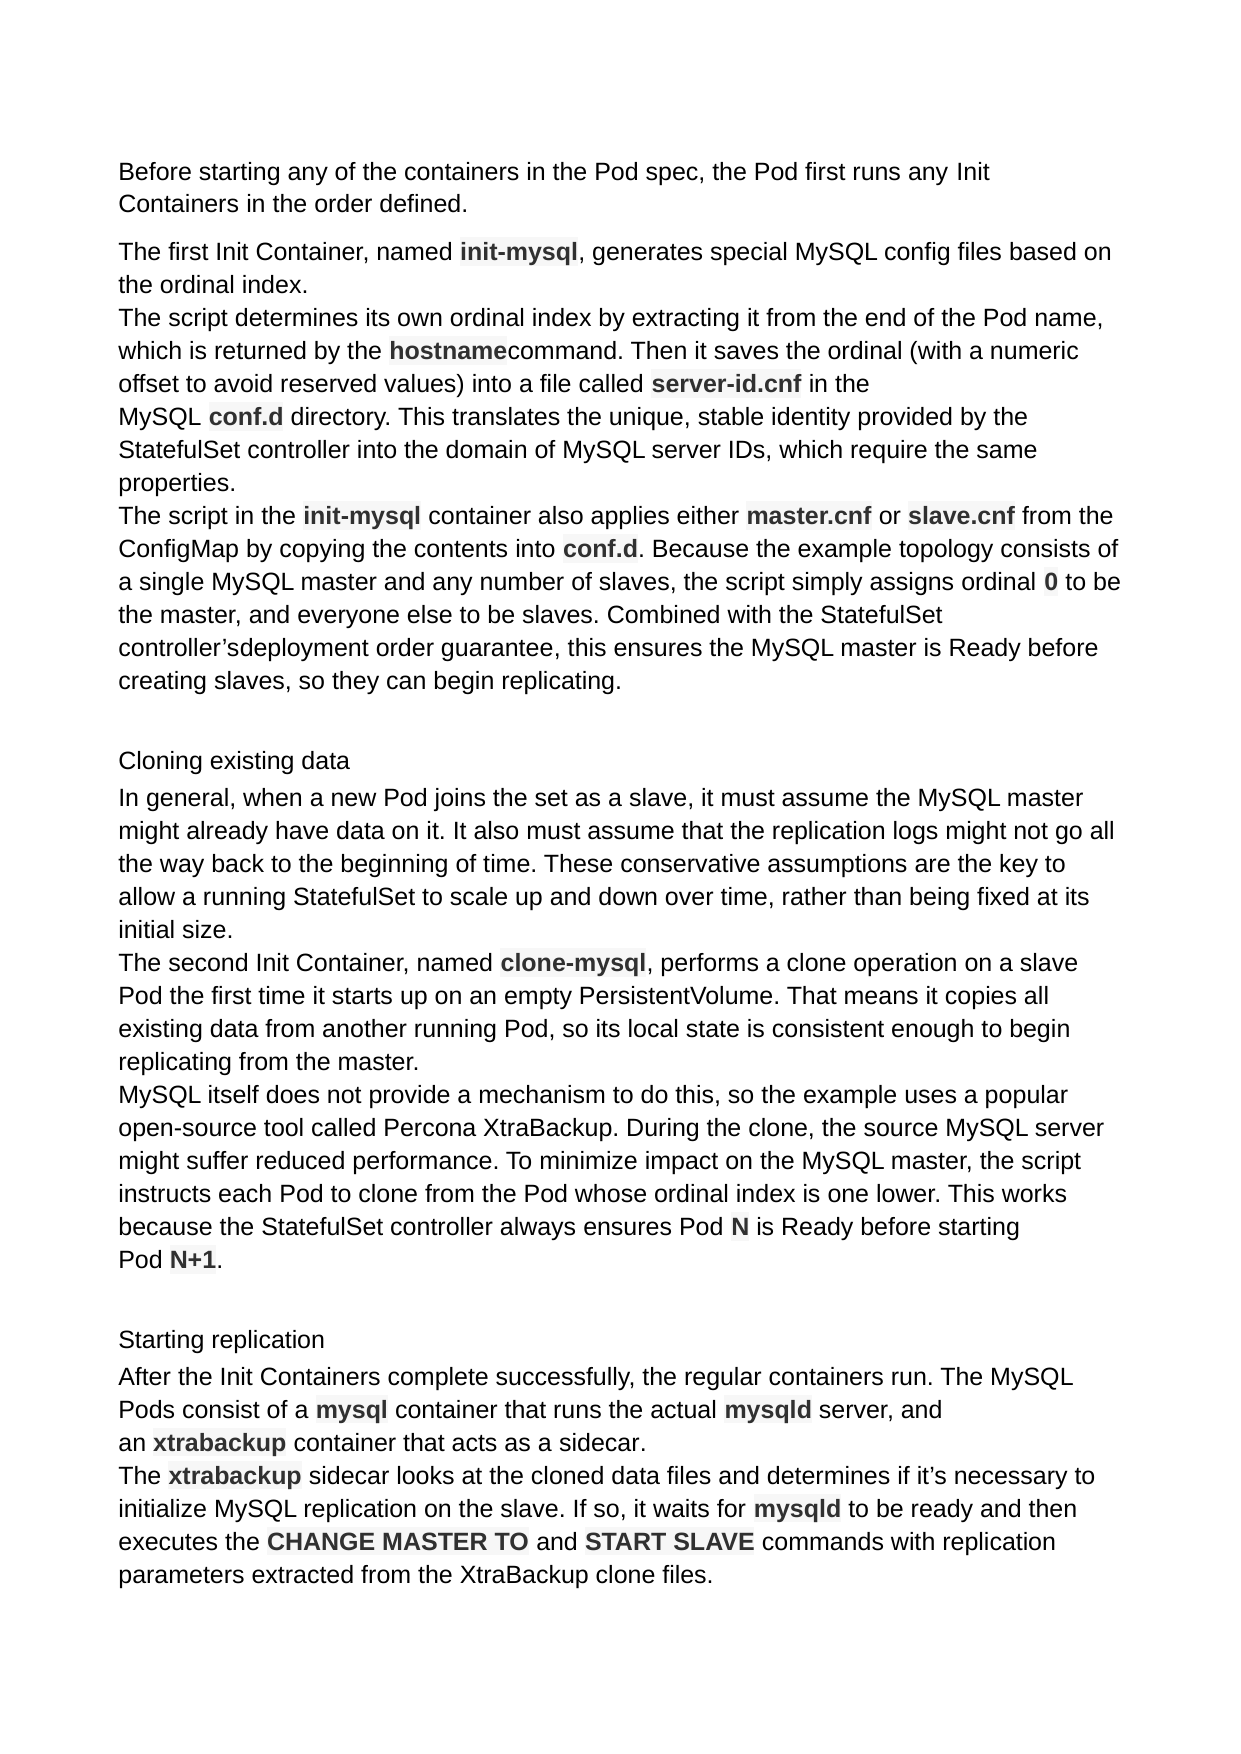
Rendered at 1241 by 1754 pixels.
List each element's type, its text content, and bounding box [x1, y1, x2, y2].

text In general, when a new Pod joins the set as a slave, it must assume the MySQL master might already have data on it. It also must assume that the replication logs might not go all the way back to the beginning of time. These conservative assumptions are the key to allow a running StatefulSet to scale up and down over time, rather than being fixed at its initial size. [118, 783, 1122, 944]
text Before starting any of the containers in the Pod spec, the Pod first runs any Init Containers in the order defined. [118, 118, 1122, 218]
text The script determines its own ordinal index by extracting it from the end of the Pod name, which is returned by the hostnamecommand. Then it saves the ordinal (with a numeric offset to avoid reserved values) into a file called server-id.cnf in the MySQL conf.d directory. This translates the unique, stable identity provided by the StatefulSet controller into the domain of MySQL server IDs, which require the same properties. [118, 303, 1122, 497]
text MySQL itself does not provide a mechanism to do this, so the example uses a popular open-source tool called Percona XtraBackup. During the clone, the source MySQL server might suffer reduced performance. To minimize impact on the MySQL master, the script instructs each Pod to clone from the Pod whose ordinal index is one lower. This works because the StatefulSet controller always ensures Pod N is Ready before starting Pod N+1. [118, 1080, 1122, 1274]
text The xtrabackup sidecar looks at the cloned data files and determines if it’s necessary to initialize MySQL replication on the slave. If so, it waits for mysqld to be ready and then executes the CHANGE MASTER TO and START SLAVE commands with replication parameters extracted from the XtraBackup clone files. [118, 1461, 1122, 1588]
text After the Init Containers complete successfully, the regular containers run. The MySQL Pods consist of a mysql container that runs the actual mysqld server, and an xtrabackup container that acts as a sidecar. [118, 1362, 1122, 1456]
subtitle Cloning existing data [118, 746, 1122, 775]
text The first Init Container, named init-mysql, generates special MySQL config files based on the ordinal index. [118, 237, 1122, 299]
text The second Init Container, named clone-mysql, performs a clone operation on a slave Pod the first time it starts up on an empty PersistentVolume. That means it copies all existing data from another running Pod, so its local state is consistent enough to begin replicating from the master. [118, 948, 1122, 1076]
subtitle Starting replication [118, 1325, 1122, 1354]
text The script in the init-mysql container also applies either master.cnf or slave.cnf from the ConfigMap by copying the contents into conf.d. Because the example topology consists of a single MySQL master and any number of slaves, the script simply assigns ordinal 0 to be the master, and everyone else to be slaves. Combined with the StatefulSet controller’sdeployment order guarantee, this ensures the MySQL master is Ready before creating slaves, so they can begin replicating. [118, 501, 1122, 695]
